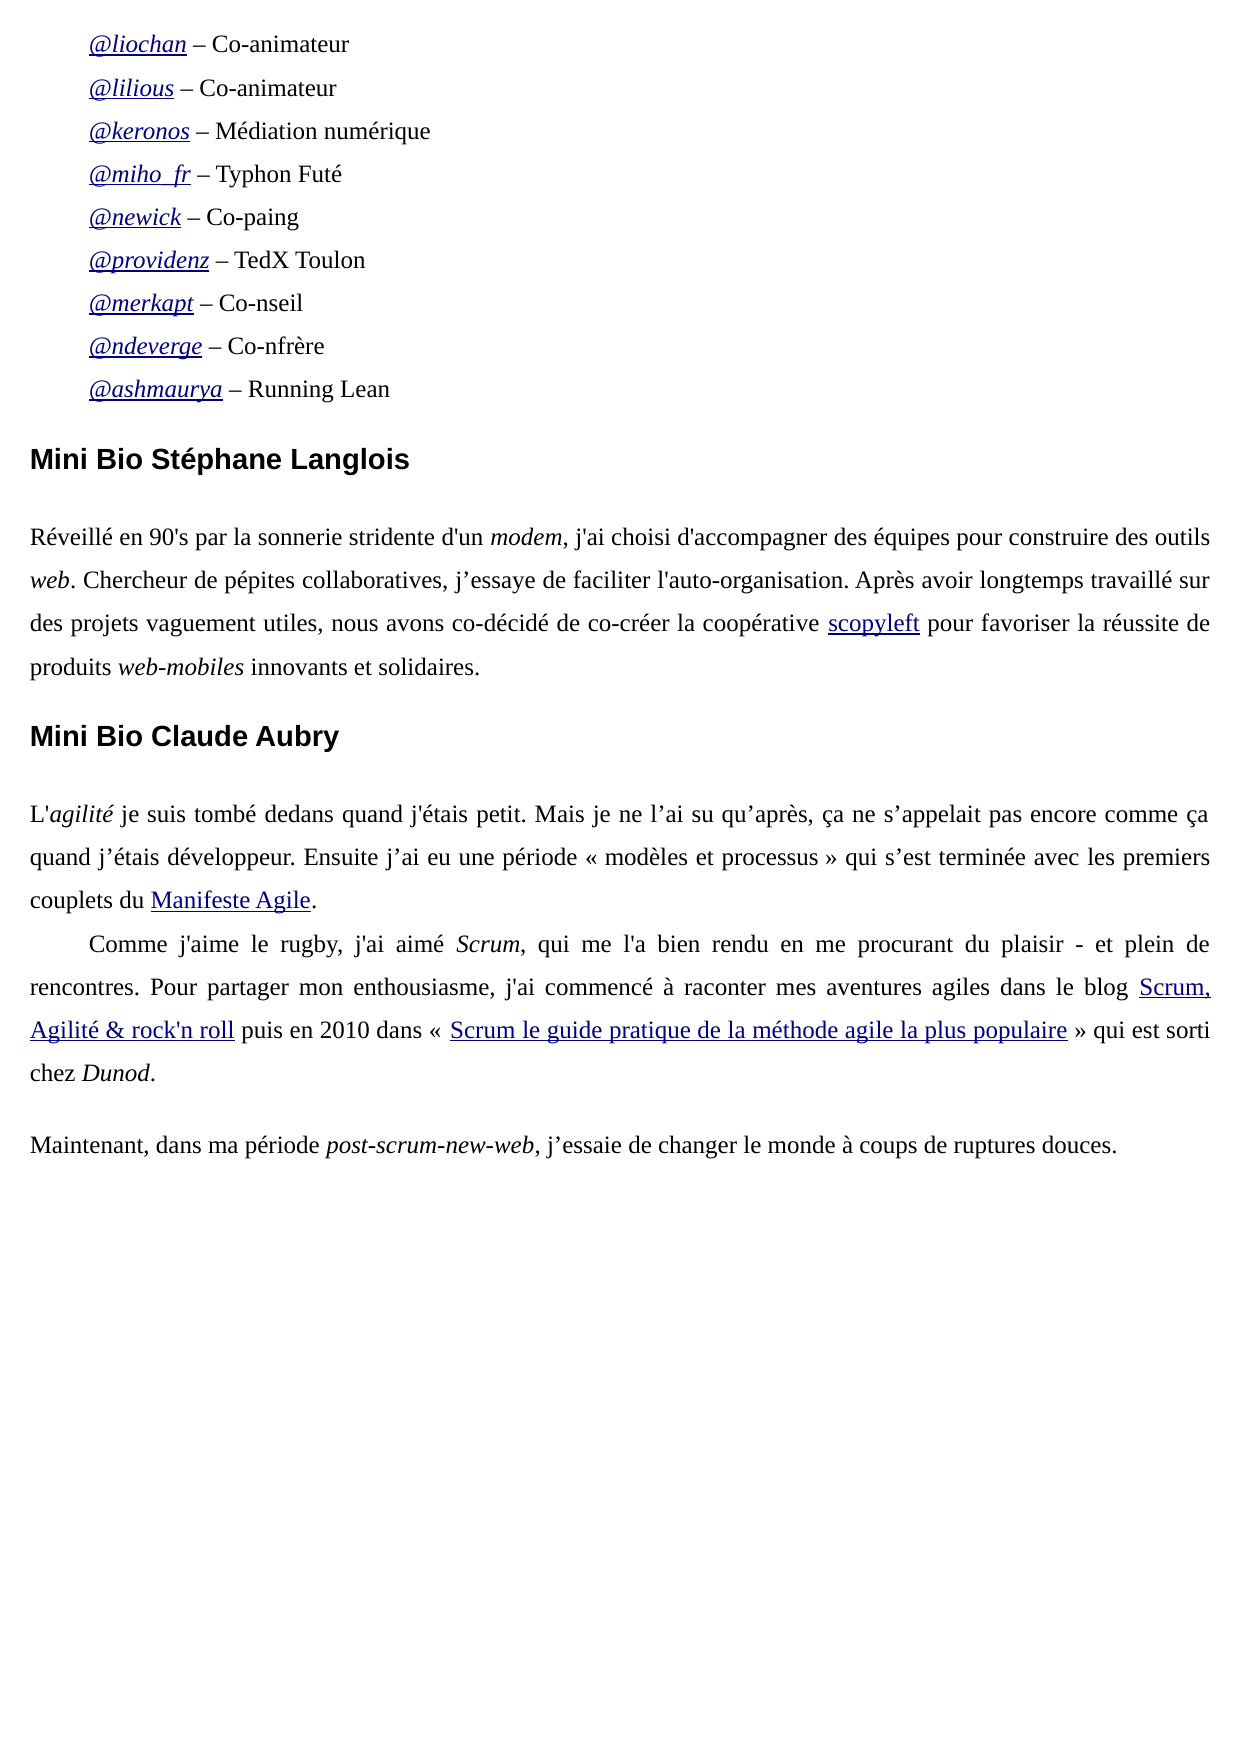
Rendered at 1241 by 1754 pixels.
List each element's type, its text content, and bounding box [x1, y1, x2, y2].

subtitle Mini Bio Claude Aubry [29, 719, 1211, 753]
text @liochan – Co-animateur [29, 29, 1211, 58]
text L'agilité je suis tombé dedans quand j'étais petit. Mais je ne l’ai su qu’après, ça ne s’appelait pas encore comme ça quand j’étais développeur. Ensuite j’ai eu une période « modèles et processus » qui s’est terminée avec les premiers couplets du Manifeste Agile. [29, 799, 1211, 914]
text Maintenant, dans ma période post-scrum-new-web, j’essaie de changer le monde à coups de ruptures douces. [29, 1131, 1211, 1159]
text @miho_fr – Typhon Futé [29, 159, 1211, 188]
text Comme j'aime le rugby, j'ai aimé Scrum, qui me l'a bien rendu en me procurant du plaisir - et plein de rencontres. Pour partager mon enthousiasme, j'ai commencé à raconter mes aventures agiles dans le blog Scrum, Agilité & rock'n roll puis en 2010 dans « Scrum le guide pratique de la méthode agile la plus populaire » qui est sorti chez Dunod. [29, 929, 1211, 1087]
subtitle Mini Bio Stéphane Langlois [29, 442, 1211, 476]
text Réveillé en 90's par la sonnerie stridente d'un modem, j'ai choisi d'accompagner des équipes pour construire des outils web. Chercheur de pépites collaboratives, j’essaye de faciliter l'auto-organisation. Après avoir longtemps travaillé sur des projets vaguement utiles, nous avons co-décidé de co-créer la coopérative scopyleft pour favoriser la réussite de produits web-mobiles innovants et solidaires. [29, 522, 1211, 680]
text @ndeverge – Co-nfrère [29, 331, 1211, 360]
text @newick – Co-paing [29, 202, 1211, 231]
text @keronos – Médiation numérique [29, 116, 1211, 144]
text @ashmaurya – Running Lean [29, 374, 1211, 403]
text @lilious – Co-animateur [29, 73, 1211, 101]
text @providenz – TedX Toulon [29, 245, 1211, 274]
text @merkapt – Co-nseil [29, 288, 1211, 317]
